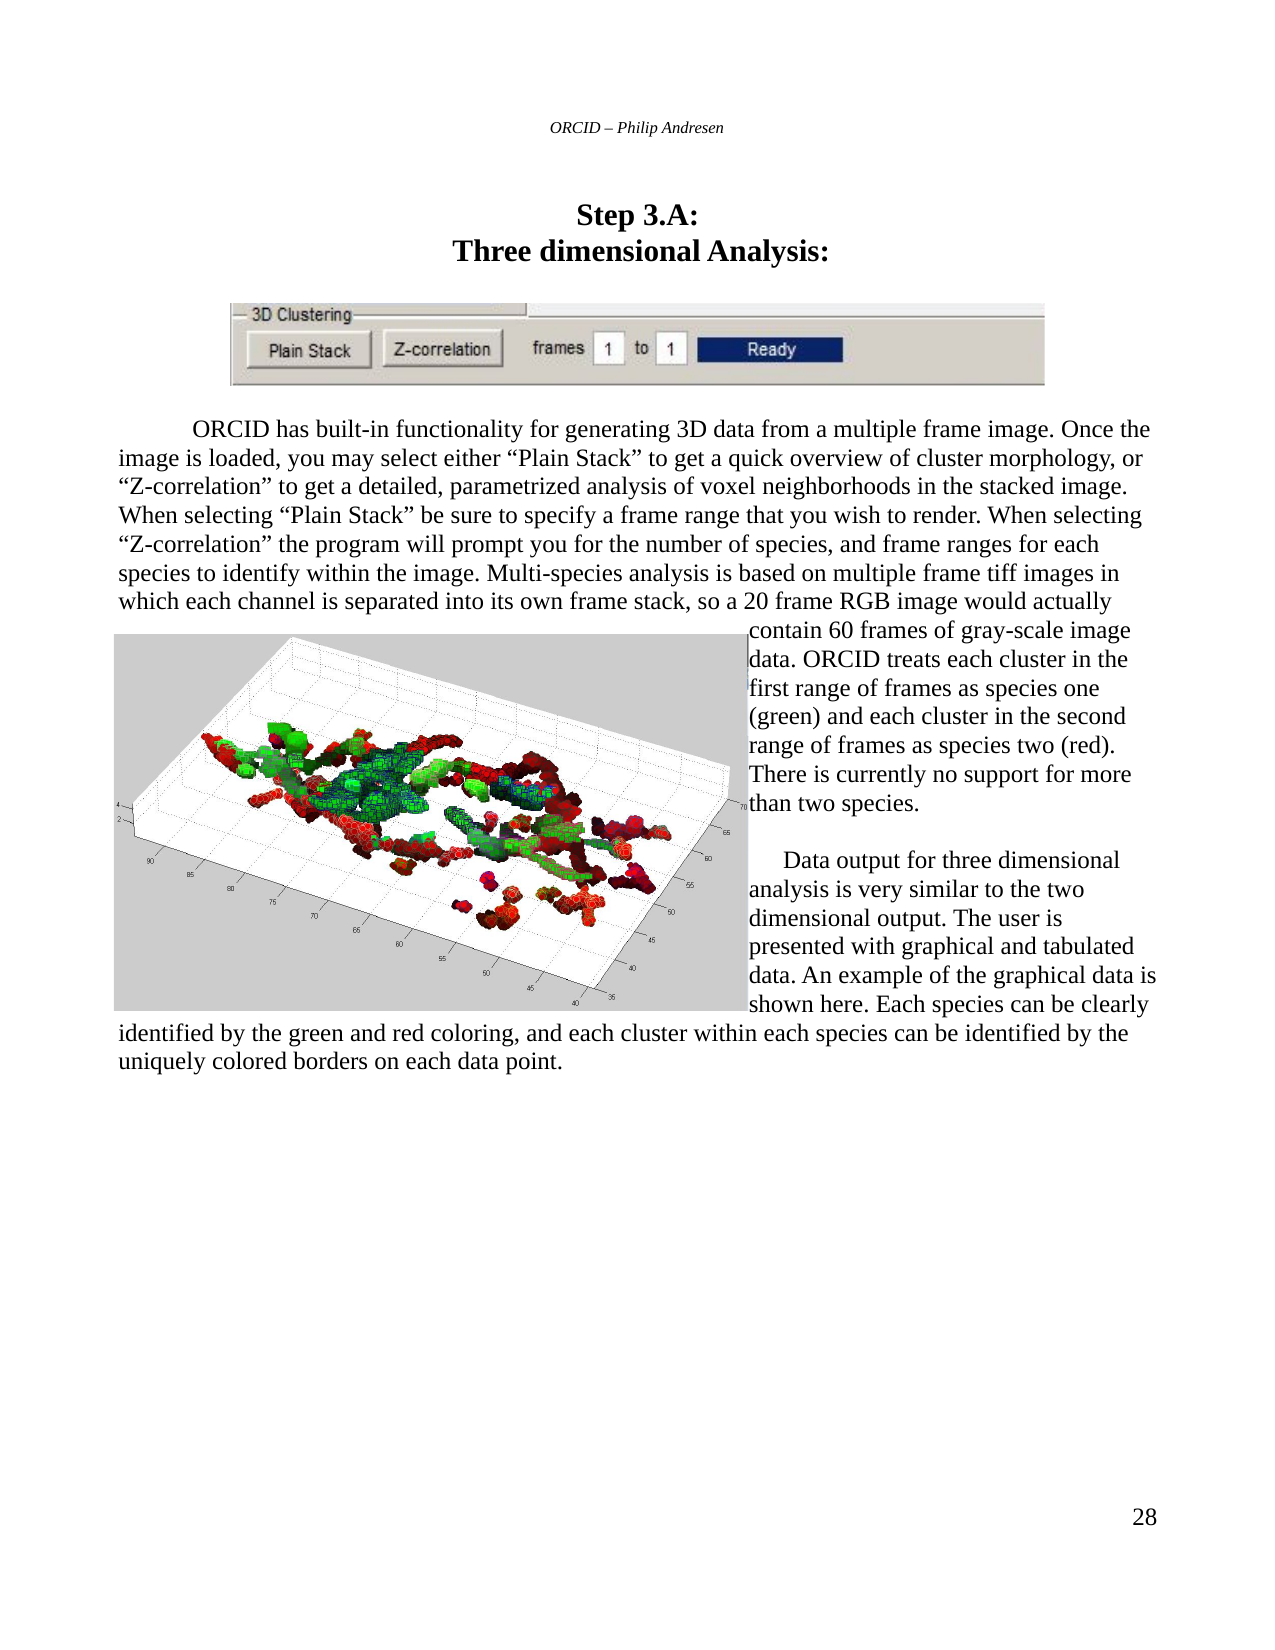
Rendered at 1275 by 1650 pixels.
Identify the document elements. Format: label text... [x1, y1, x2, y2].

text Three dimensional Analysis: [118, 232, 1157, 268]
text ORCID has built-in functionality for generating 3D data from a multiple frame image. Once the image is loaded, you may select either “Plain Stack” to get a quick overview of cluster morphology, or “Z-correlation” to get a detailed, parametrized analysis of voxel neighborhoods in the stacked image. When selecting “Plain Stack” be sure to specify a frame range that you wish to render. When selecting “Z-correlation” the program will prompt you for the number of species, and frame ranges for each species to identify within the image. Multi-species analysis is based on multiple frame tiff images in which each channel is separated into its own frame stack, so a 20 frame RGB image would actually contain 60 frames of gray-scale image data. ORCID treats each cluster in the first range of frames as species one (green) and each cluster in the second range of frames as species two (red). There is currently no support for more than two species. [118, 414, 1157, 816]
picture [113, 634, 749, 1011]
text Data output for three dimensional analysis is very similar to the two dimensional output. The user is presented with graphical and tabulated data. An example of the graphical data is shown here. Each species can be clearly identified by the green and red coloring, and each cluster within each species can be identified by the uniquely colored borders on each data point. [118, 845, 1157, 1075]
text Step 3.A: [118, 196, 1157, 232]
